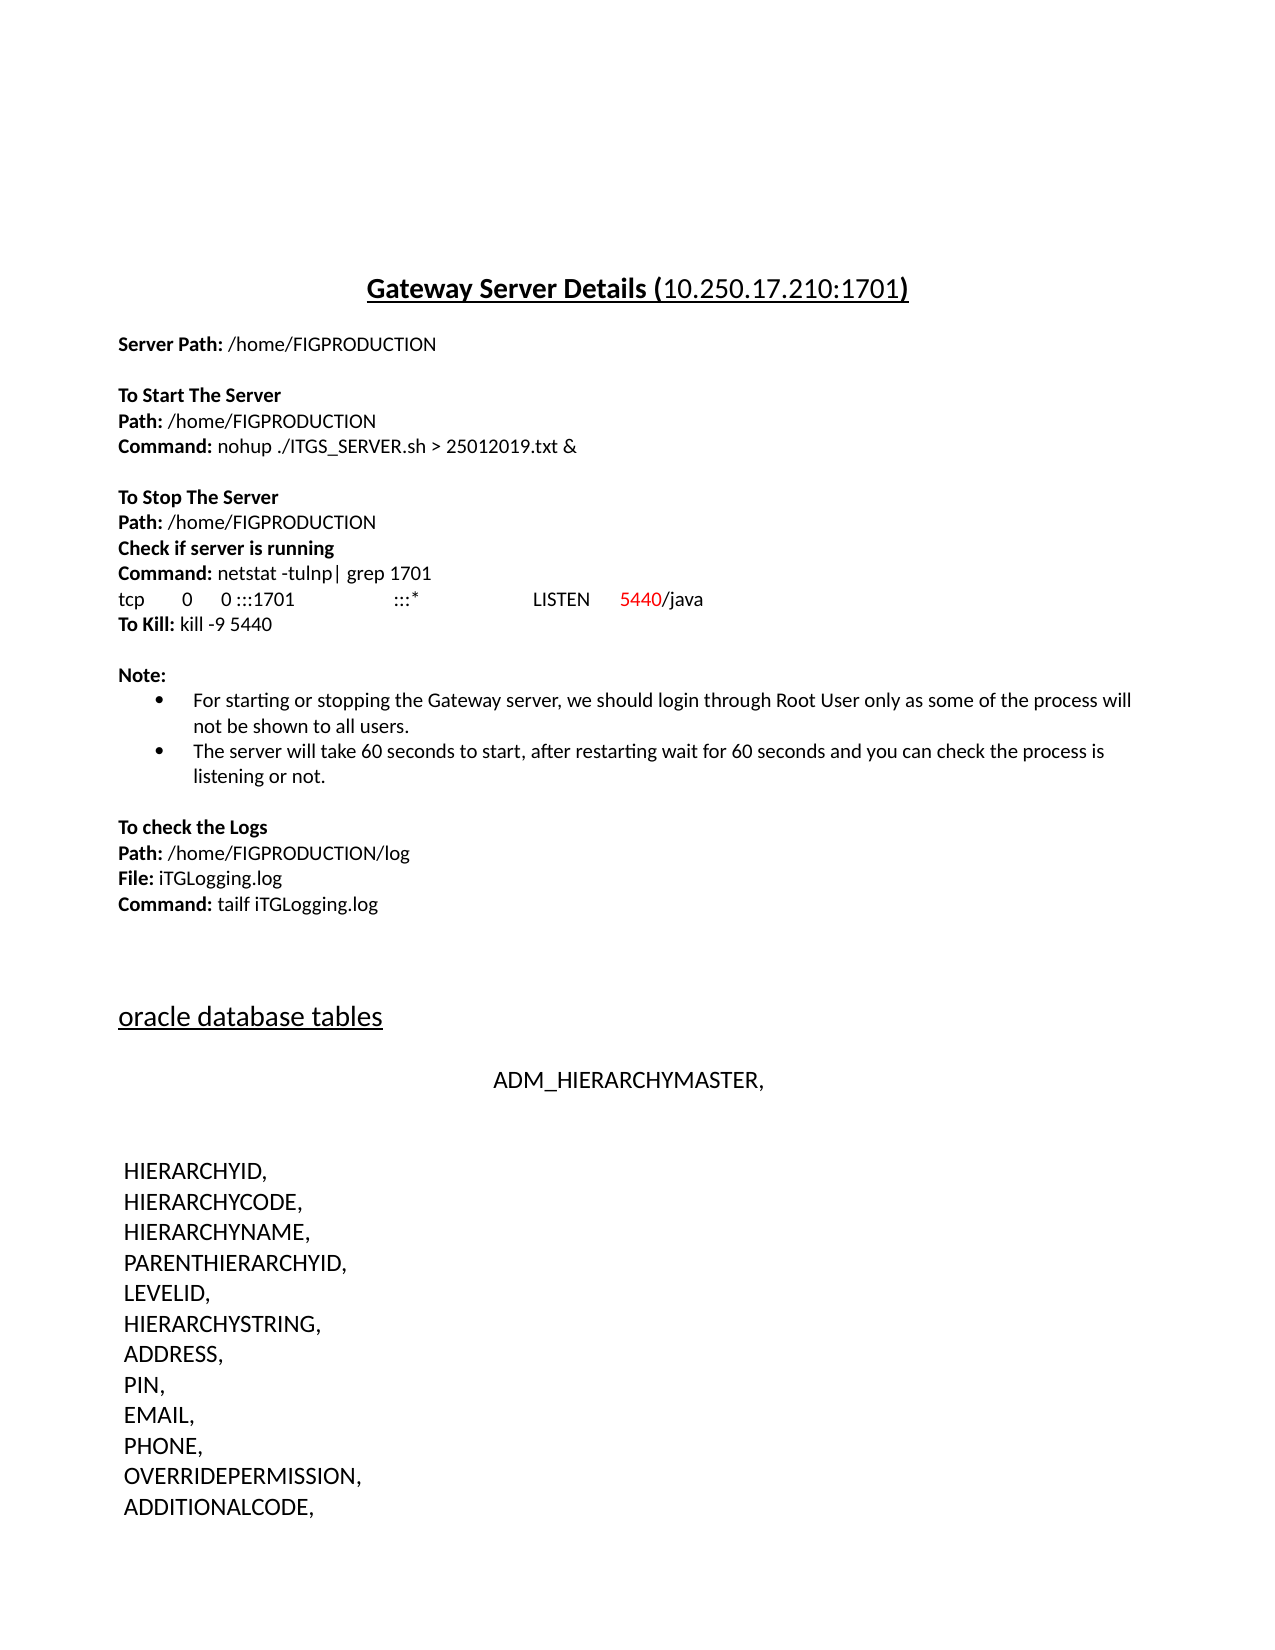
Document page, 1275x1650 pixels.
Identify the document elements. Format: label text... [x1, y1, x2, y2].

text Path: /home/FIGPRODUCTION/log [118, 840, 1157, 865]
text ADDITIONALCODE, [118, 1491, 1157, 1522]
text ADDRESS, [118, 1338, 1157, 1369]
text HIERARCHYCODE, [118, 1186, 1157, 1216]
list The server will take 60 seconds to start, after restarting wait for 60 seconds and you can check the process is listening or not. [156, 738, 1157, 789]
list For starting or stopping the Gateway server, we should login through Root User only as some of the process will not be shown to all users. [156, 687, 1157, 738]
text oracle database tables [118, 998, 1157, 1033]
text ADM_HIERARCHYMASTER, [118, 1064, 1157, 1094]
text OVERRIDEPERMISSION, [118, 1461, 1157, 1491]
text tcp 0 0 :::1701 :::* LISTEN 5440/java [118, 586, 1157, 611]
text Path: /home/FIGPRODUCTION [118, 408, 1157, 433]
text File: iTGLogging.log [118, 865, 1157, 891]
text To Kill: kill -9 5440 [118, 611, 1157, 637]
text To check the Logs [118, 814, 1157, 840]
text Gateway Server Details (10.250.17.210:1701) [118, 271, 1157, 306]
text PARENTHIERARCHYID, [118, 1247, 1157, 1277]
text HIERARCHYNAME, [118, 1216, 1157, 1247]
text PHONE, [118, 1430, 1157, 1461]
text Server Path: /home/FIGPRODUCTION [118, 332, 1157, 357]
text PIN, [118, 1369, 1157, 1399]
text EMAIL, [118, 1399, 1157, 1430]
text Path: /home/FIGPRODUCTION [118, 509, 1157, 535]
text Command: tailf iTGLogging.log [118, 891, 1157, 916]
text LEVELID, [118, 1277, 1157, 1308]
text Command: netstat -tulnp| grep 1701 [118, 560, 1157, 586]
text To Start The Server [118, 382, 1157, 408]
text Command: nohup ./ITGS_SERVER.sh > 25012019.txt & [118, 433, 1157, 459]
text HIERARCHYSTRING, [118, 1308, 1157, 1338]
text To Stop The Server [118, 484, 1157, 509]
text HIERARCHYID, [118, 1155, 1157, 1186]
text Note: [118, 662, 1157, 687]
text Check if server is running [118, 535, 1157, 560]
